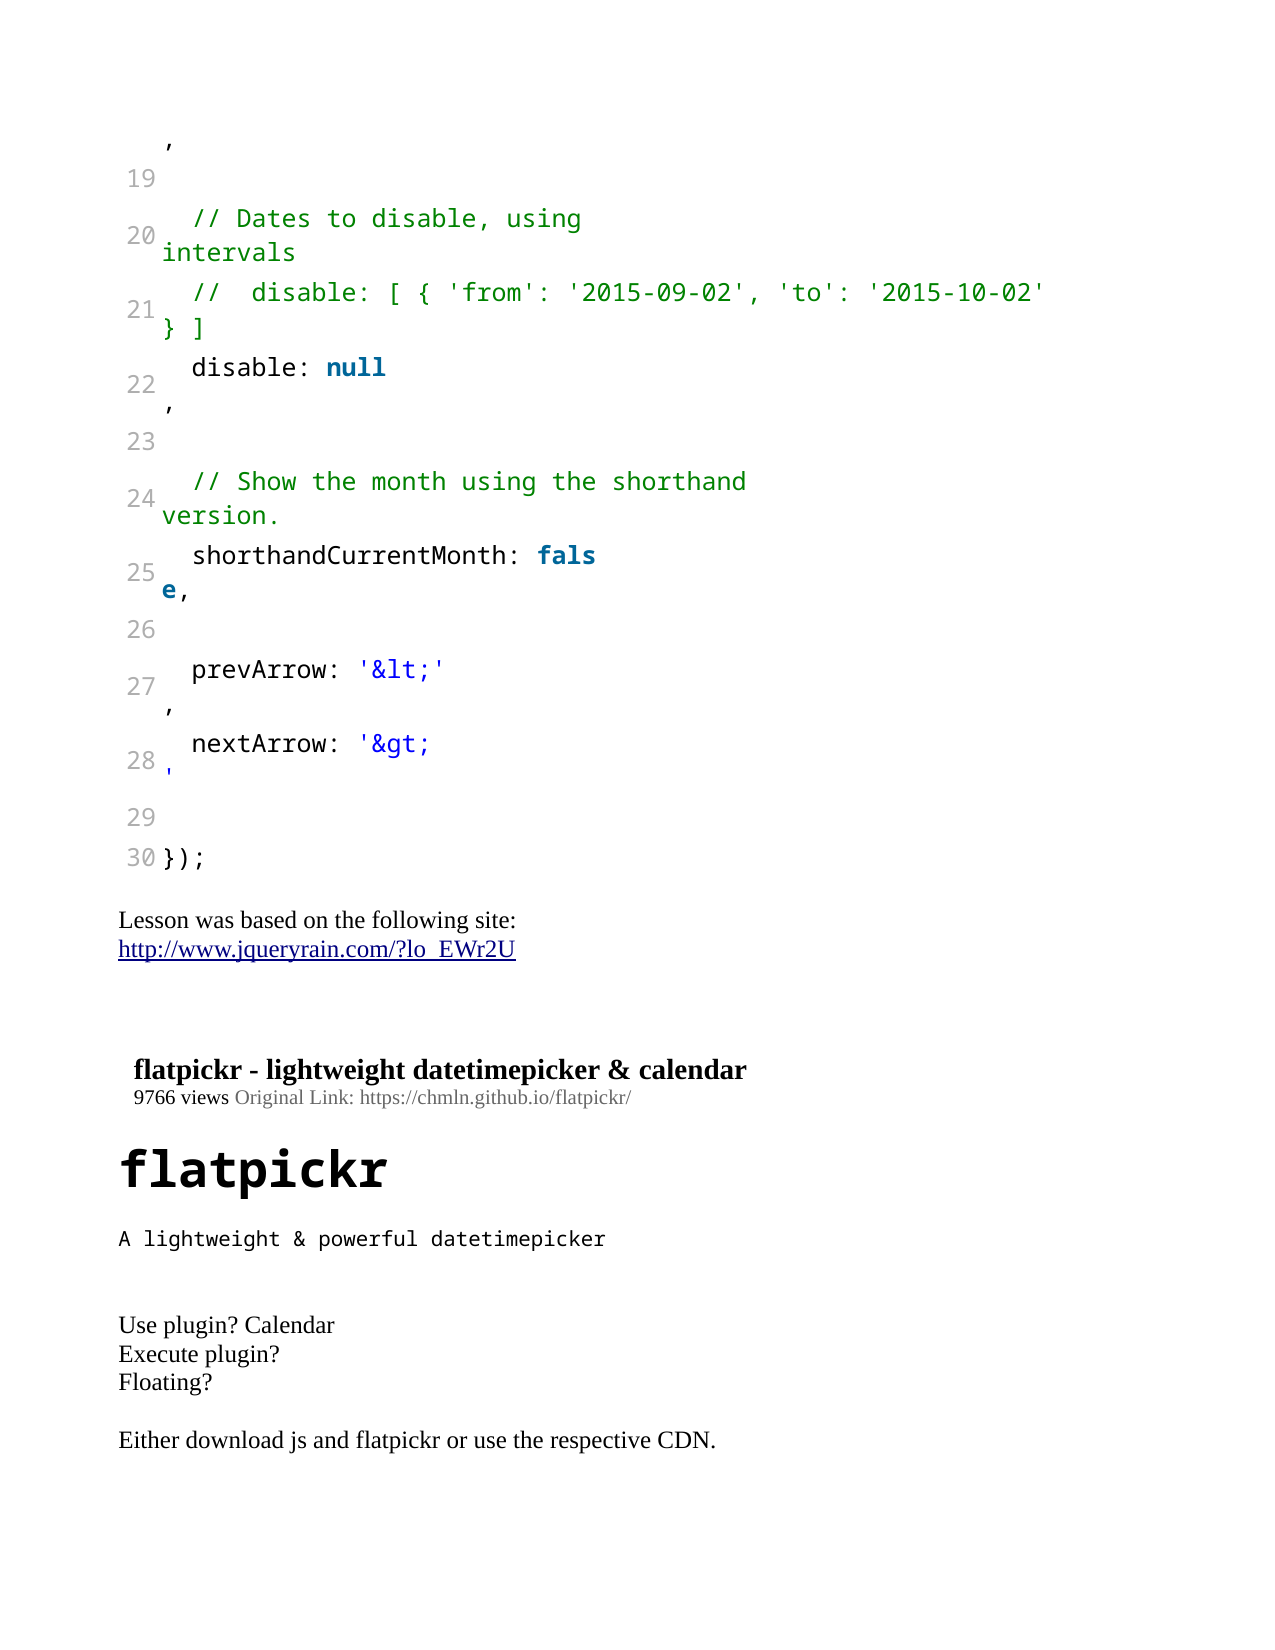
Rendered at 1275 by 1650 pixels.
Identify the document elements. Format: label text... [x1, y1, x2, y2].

table_header [159, 420, 178, 460]
table_header prevArrow: '&lt;', [159, 649, 455, 723]
subtitle A lightweight & powerful datetimepicker [118, 1215, 1157, 1252]
table_header // Show the month using the shorthand version. [159, 460, 842, 534]
table_header [159, 609, 178, 648]
text http://www.jqueryrain.com/?lo_EWr2U [118, 934, 1157, 963]
table_header 19 [118, 158, 158, 198]
table_header 29 [118, 797, 158, 837]
table_header 21 [118, 272, 158, 346]
table_header shorthandCurrentMonth: false, [159, 535, 606, 609]
table_header 23 [118, 420, 158, 460]
table_header [118, 118, 158, 158]
table_header // disable: [ { 'from': '2015-09-02', 'to': '2015-10-02' } ] [159, 272, 1051, 346]
text Floating? [118, 1367, 1157, 1396]
table_header 22 [118, 346, 158, 420]
text Execute plugin? [118, 1339, 1157, 1367]
table_header 28 [118, 723, 158, 797]
table_header nextArrow: '&gt;' [159, 723, 441, 797]
subtitle flatpickr [118, 1134, 1157, 1202]
table_header [159, 158, 178, 198]
table_header // Dates to disable, using intervals [159, 198, 703, 272]
text Use plugin? Calendar [118, 1310, 1157, 1339]
text flatpickr - lightweight datetimepicker & calendar 9766 views Original Link: https://chmln.github.io/flatpickr/ [134, 1052, 1157, 1109]
table_header 27 [118, 649, 158, 723]
text Either download js and flatpickr or use the respective CDN. [118, 1425, 1157, 1454]
table_header , [159, 118, 399, 158]
table_header 24 [118, 460, 158, 534]
table_header disable: null, [159, 346, 399, 420]
table_header 30 [118, 837, 158, 877]
table_header 20 [118, 198, 158, 272]
table_header 25 [118, 535, 158, 609]
table_header [159, 797, 210, 837]
table_header }); [159, 837, 216, 877]
table_header 26 [118, 609, 158, 648]
text Lesson was based on the following site: [118, 905, 1157, 934]
